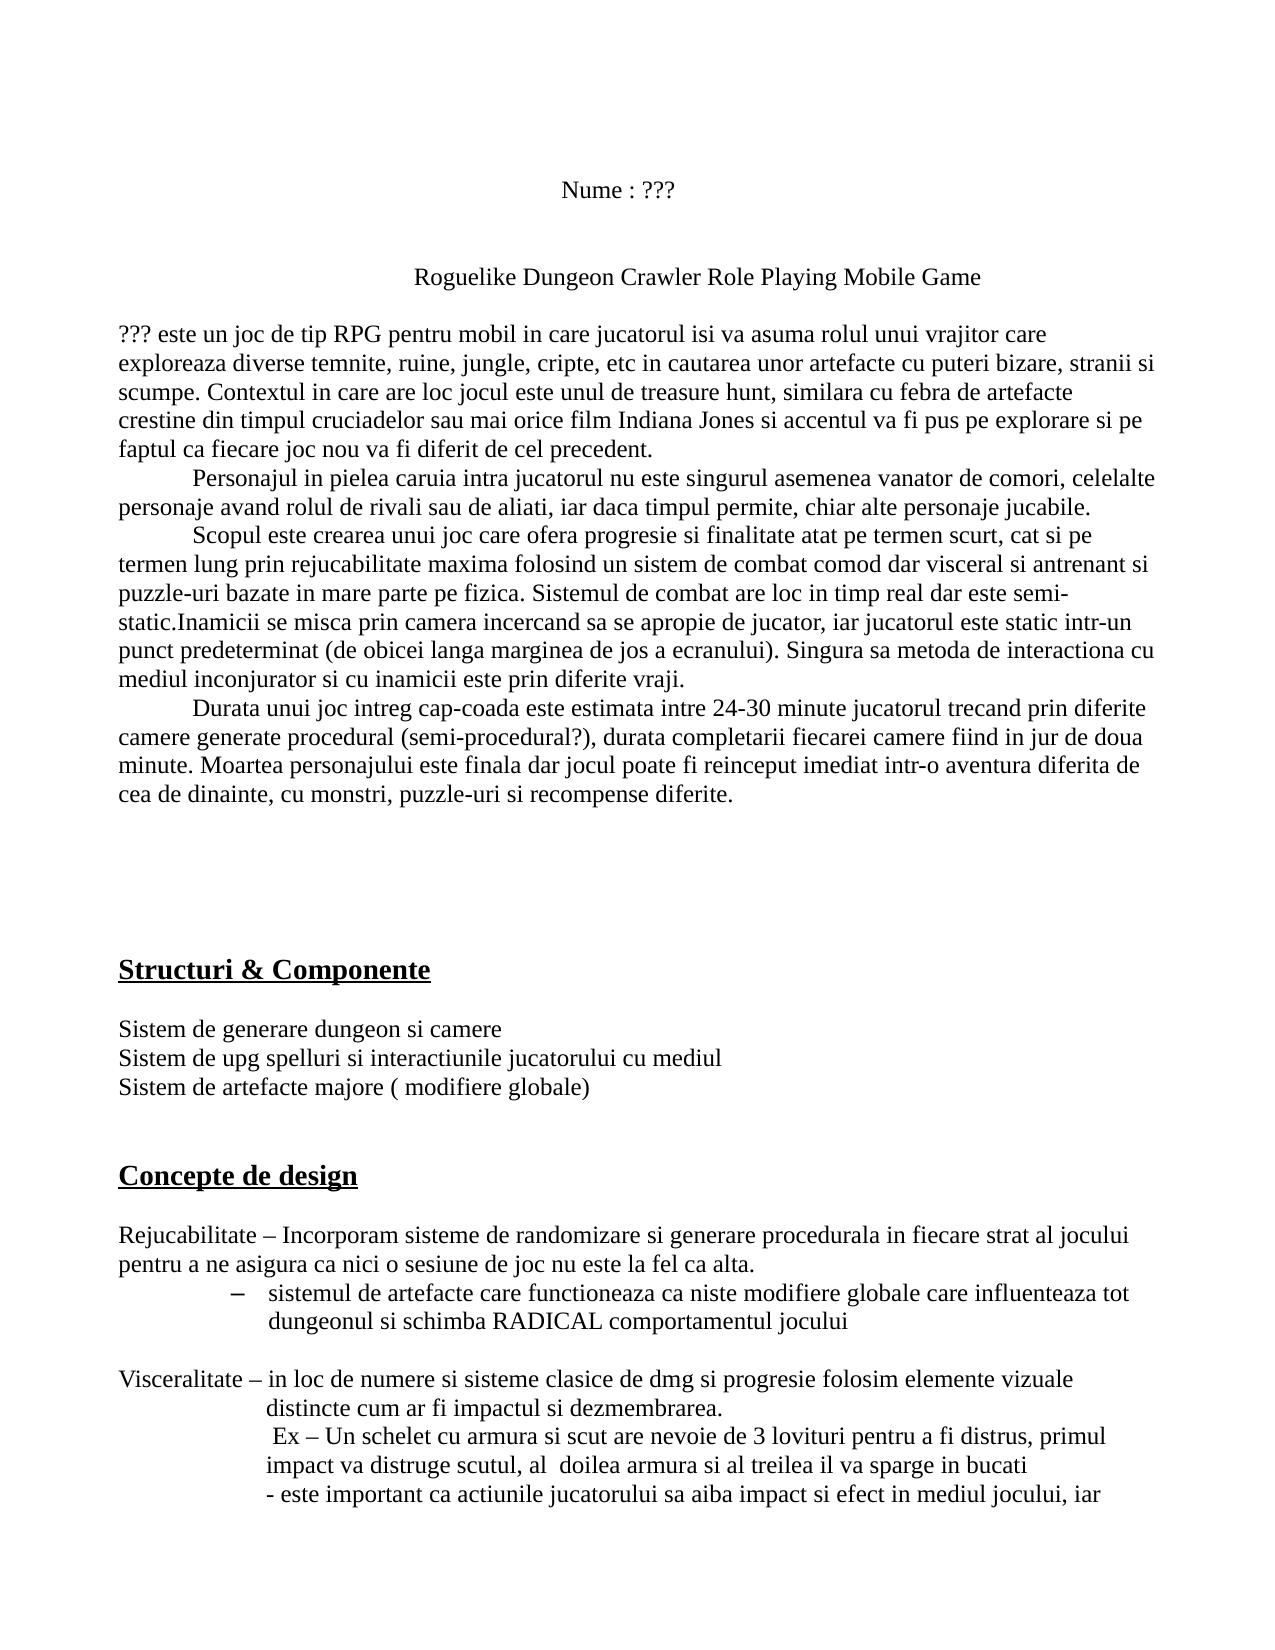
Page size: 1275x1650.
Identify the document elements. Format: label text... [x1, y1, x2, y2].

text Visceralitate – in loc de numere si sisteme clasice de dmg si progresie folosim elemente vizuale distincte cum ar fi impactul si dezmembrarea. [118, 1364, 1157, 1421]
text Roguelike Dungeon Crawler Role Playing Mobile Game [118, 262, 1157, 291]
text Sistem de artefacte majore ( modifiere globale) [118, 1072, 1157, 1100]
text Scopul este crearea unui joc care ofera progresie si finalitate atat pe termen scurt, cat si pe termen lung prin rejucabilitate maxima folosind un sistem de combat comod dar visceral si antrenant si puzzle-uri bazate in mare parte pe fizica. Sistemul de combat are loc in timp real dar este semi-static.Inamicii se misca prin camera incercand sa se apropie de jucator, iar jucatorul este static intr-un punct predeterminat (de obicei langa marginea de jos a ecranului). Singura sa metoda de interactiona cu mediul inconjurator si cu inamicii este prin diferite vraji. [118, 521, 1157, 693]
text Rejucabilitate – Incorporam sisteme de randomizare si generare procedurala in fiecare strat al jocului pentru a ne asigura ca nici o sesiune de joc nu este la fel ca alta. [118, 1220, 1157, 1278]
text - este important ca actiunile jucatorului sa aiba impact si efect in mediul jocului, iar [118, 1479, 1157, 1508]
list sistemul de artefacte care functioneaza ca niste modifiere globale care influenteaza tot [231, 1278, 1157, 1306]
text Ex – Un schelet cu armura si scut are nevoie de 3 lovituri pentru a fi distrus, primul impact va distruge scutul, al doilea armura si al treilea il va sparge in bucati [118, 1421, 1157, 1479]
text ??? este un joc de tip RPG pentru mobil in care jucatorul isi va asuma rolul unui vrajitor care exploreaza diverse temnite, ruine, jungle, cripte, etc in cautarea unor artefacte cu puteri bizare, stranii si scumpe. Contextul in care are loc jocul este unul de treasure hunt, similara cu febra de artefacte crestine din timpul cruciadelor sau mai orice film Indiana Jones si accentul va fi pus pe explorare si pe faptul ca fiecare joc nou va fi diferit de cel precedent. [118, 319, 1157, 463]
text Sistem de upg spelluri si interactiunile jucatorului cu mediul [118, 1043, 1157, 1072]
list dungeonul si schimba RADICAL comportamentul jocului [231, 1306, 1157, 1335]
text Durata unui joc intreg cap-coada este estimata intre 24-30 minute jucatorul trecand prin diferite camere generate procedural (semi-procedural?), durata completarii fiecarei camere fiind in jur de doua minute. Moartea personajului este finala dar jocul poate fi reinceput imediat intr-o aventura diferita de cea de dinainte, cu monstri, puzzle-uri si recompense diferite. [118, 693, 1157, 808]
text Concepte de design [118, 1158, 1157, 1191]
text Nume : ??? [118, 176, 1157, 204]
text Sistem de generare dungeon si camere [118, 1014, 1157, 1043]
text Personajul in pielea caruia intra jucatorul nu este singurul asemenea vanator de comori, celelalte personaje avand rolul de rivali sau de aliati, iar daca timpul permite, chiar alte personaje jucabile. [118, 463, 1157, 521]
text Structuri & Componente [118, 952, 1157, 985]
